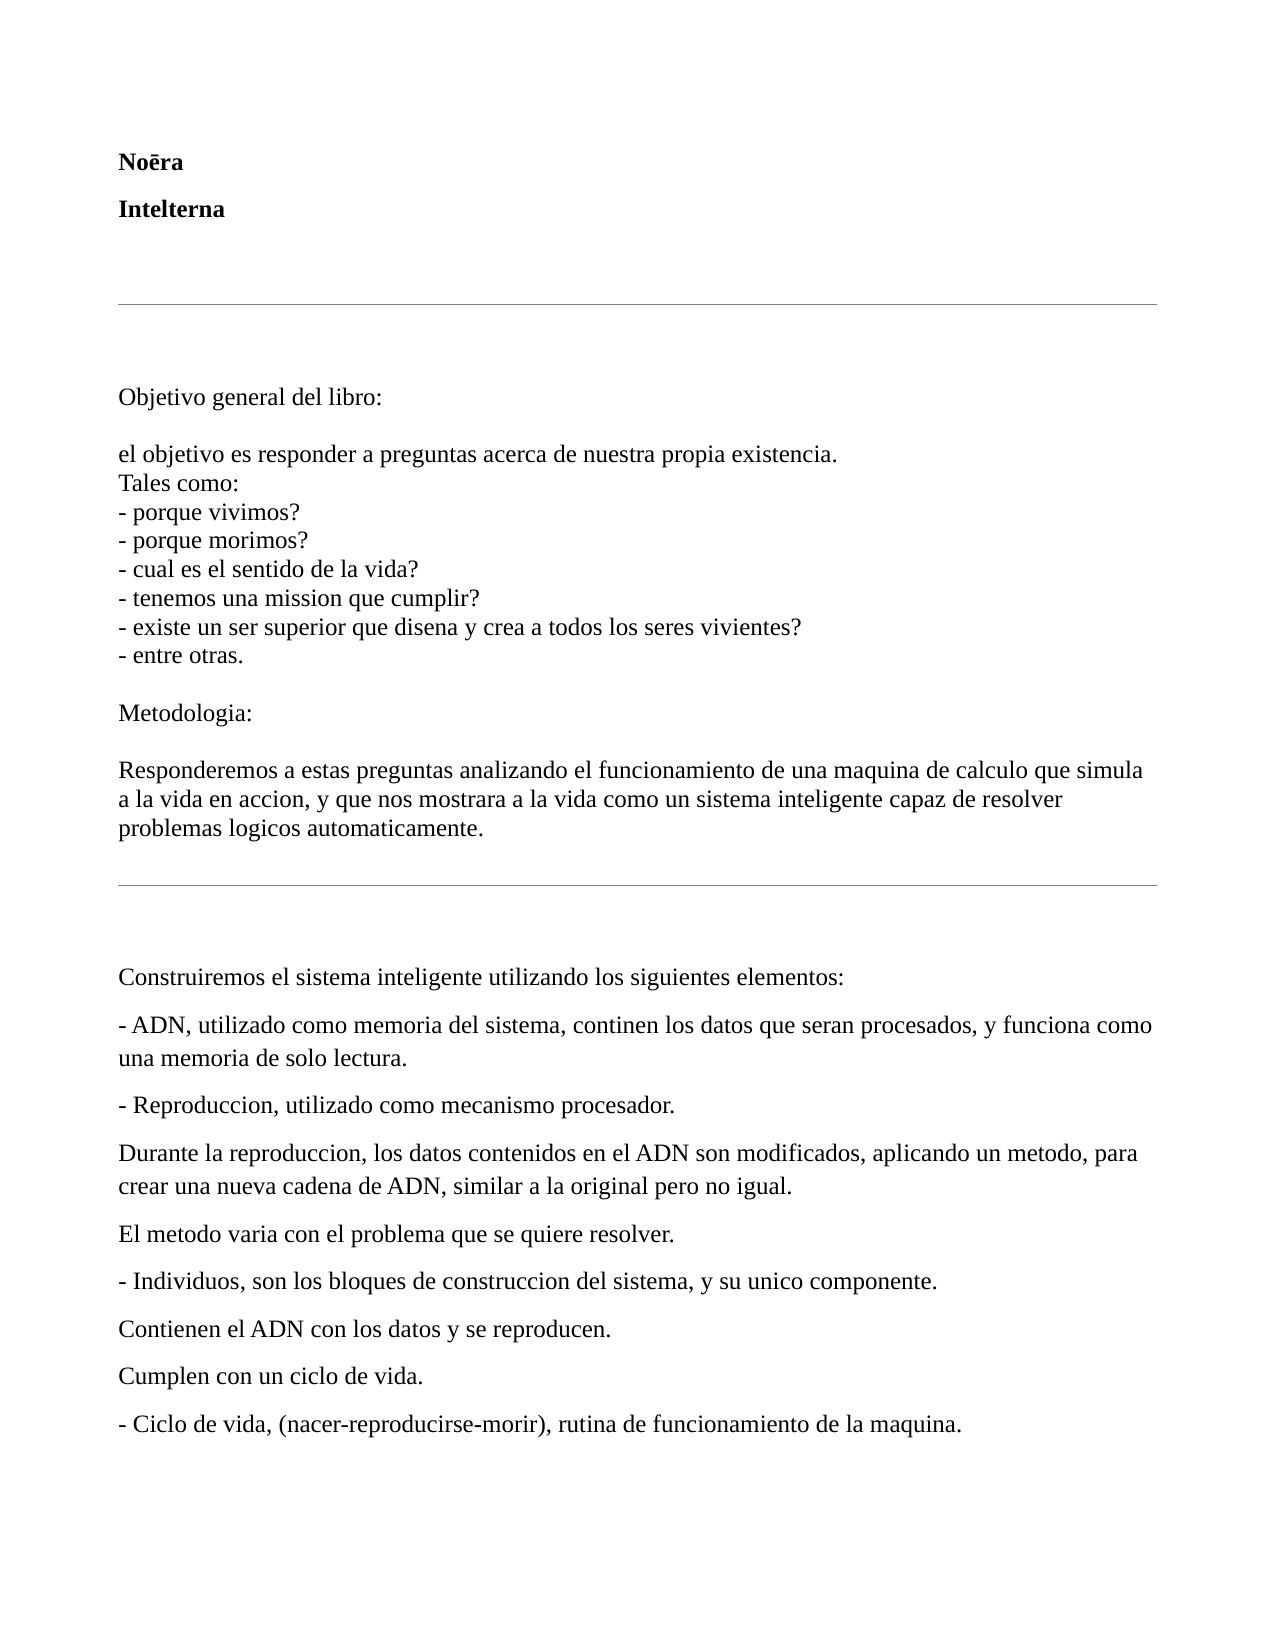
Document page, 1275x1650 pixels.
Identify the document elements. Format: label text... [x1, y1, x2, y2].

text el objetivo es responder a preguntas acerca de nuestra propia existencia. [118, 439, 1157, 468]
text - porque morimos? [118, 525, 1157, 554]
text Objetivo general del libro: [118, 382, 1157, 410]
text - entre otras. [118, 640, 1157, 669]
text Metodologia: [118, 698, 1157, 727]
text - ADN, utilizado como memoria del sistema, continen los datos que seran procesados, y funciona como una memoria de solo lectura. [118, 1010, 1157, 1072]
text Intelterna [118, 194, 1157, 223]
text - porque vivimos? [118, 497, 1157, 525]
text Construiremos el sistema inteligente utilizando los siguientes elementos: [118, 962, 1157, 991]
text Noēra [118, 147, 1157, 176]
text Tales como: [118, 468, 1157, 497]
text - Ciclo de vida, (nacer-reproducirse-morir), rutina de funcionamiento de la maquina. [118, 1409, 1157, 1438]
text - cual es el sentido de la vida? [118, 554, 1157, 583]
text Cumplen con un ciclo de vida. [118, 1361, 1157, 1390]
text - tenemos una mission que cumplir? [118, 583, 1157, 612]
text Durante la reproduccion, los datos contenidos en el ADN son modificados, aplicando un metodo, para crear una nueva cadena de ADN, similar a la original pero no igual. [118, 1138, 1157, 1200]
text Responderemos a estas preguntas analizando el funcionamiento de una maquina de calculo que simula a la vida en accion, y que nos mostrara a la vida como un sistema inteligente capaz de resolver problemas logicos automaticamente. [118, 755, 1157, 842]
text El metodo varia con el problema que se quiere resolver. [118, 1219, 1157, 1247]
text - existe un ser superior que disena y crea a todos los seres vivientes? [118, 612, 1157, 640]
text - Individuos, son los bloques de construccion del sistema, y su unico componente. [118, 1266, 1157, 1295]
text Contienen el ADN con los datos y se reproducen. [118, 1314, 1157, 1343]
text - Reproduccion, utilizado como mecanismo procesador. [118, 1090, 1157, 1119]
